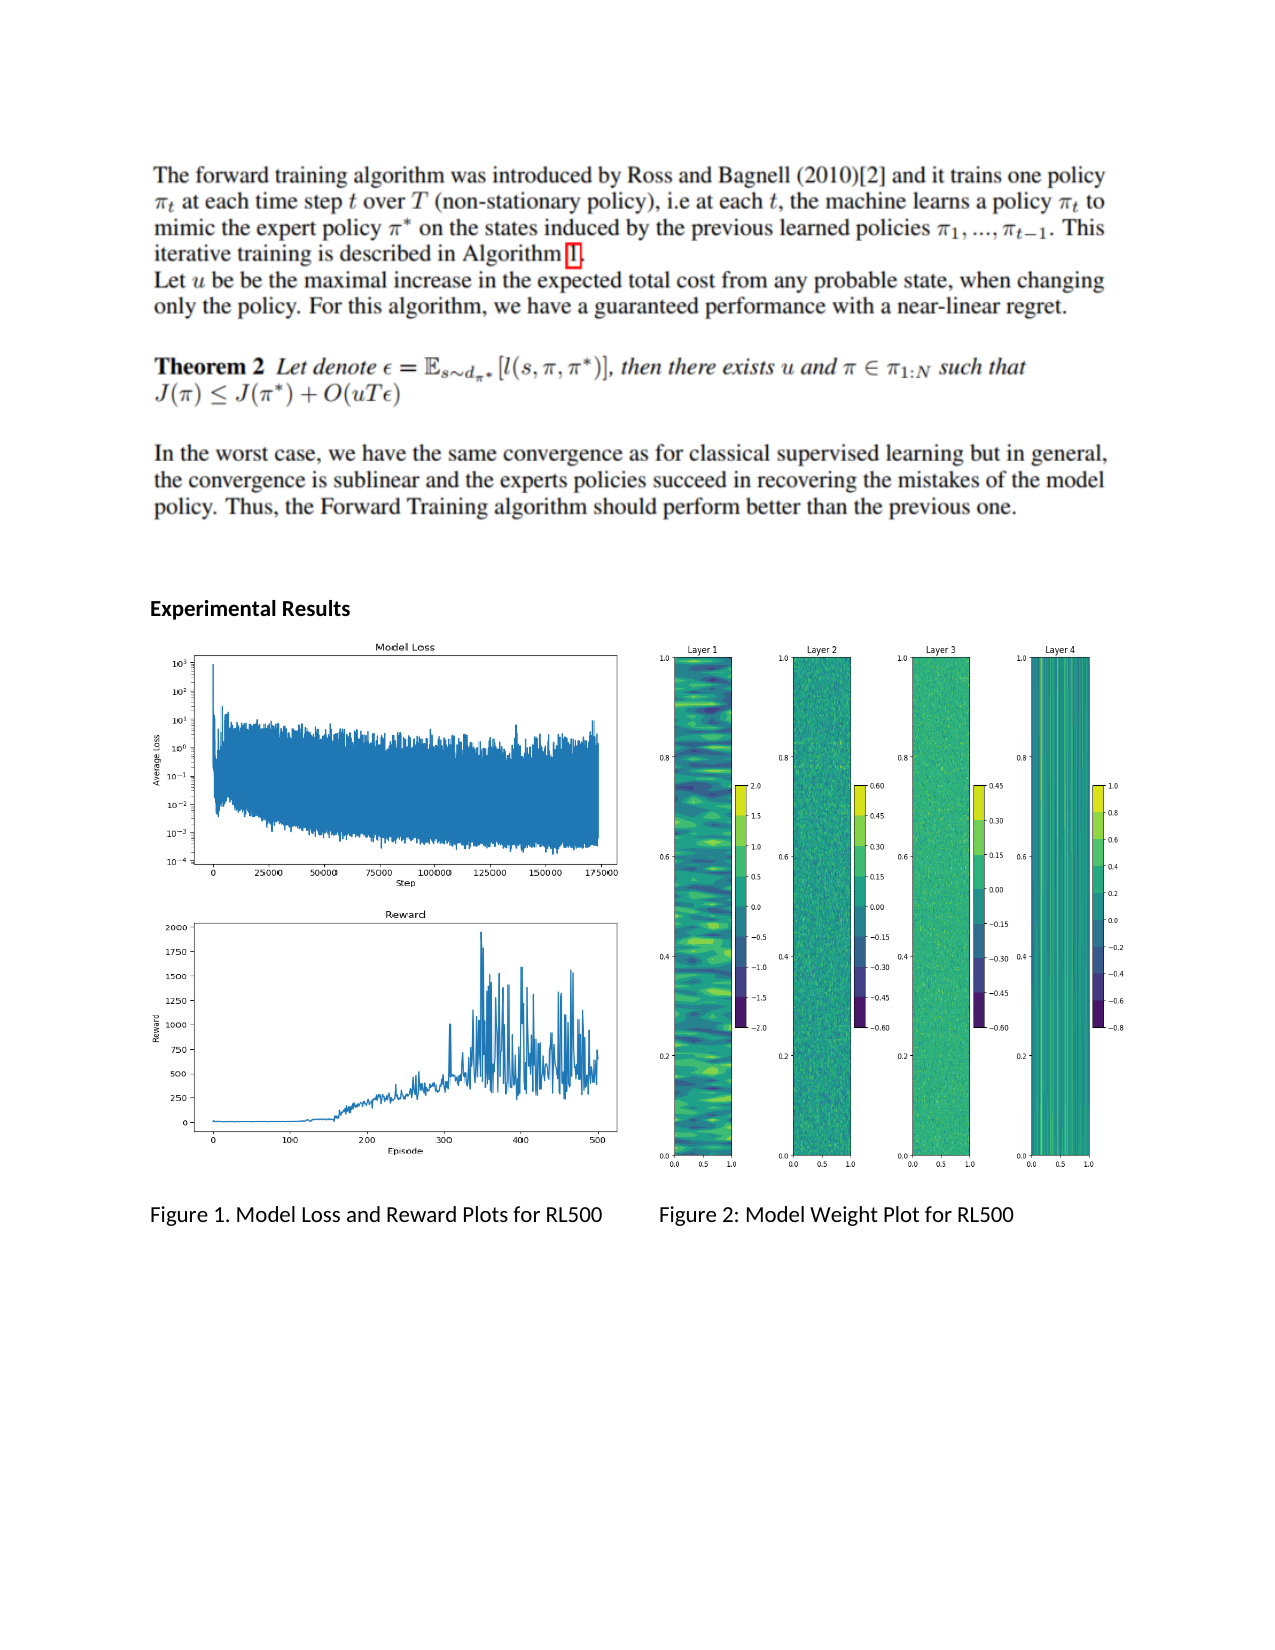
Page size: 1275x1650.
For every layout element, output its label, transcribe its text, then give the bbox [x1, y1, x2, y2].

text Figure 1. Model Loss and Reward Plots for RL500 Figure 2: Model Weight Plot for RL500 [150, 1200, 1125, 1228]
text Experimental Results [150, 594, 1125, 622]
picture [150, 150, 1125, 530]
picture [654, 641, 1128, 1173]
picture [150, 641, 623, 1173]
